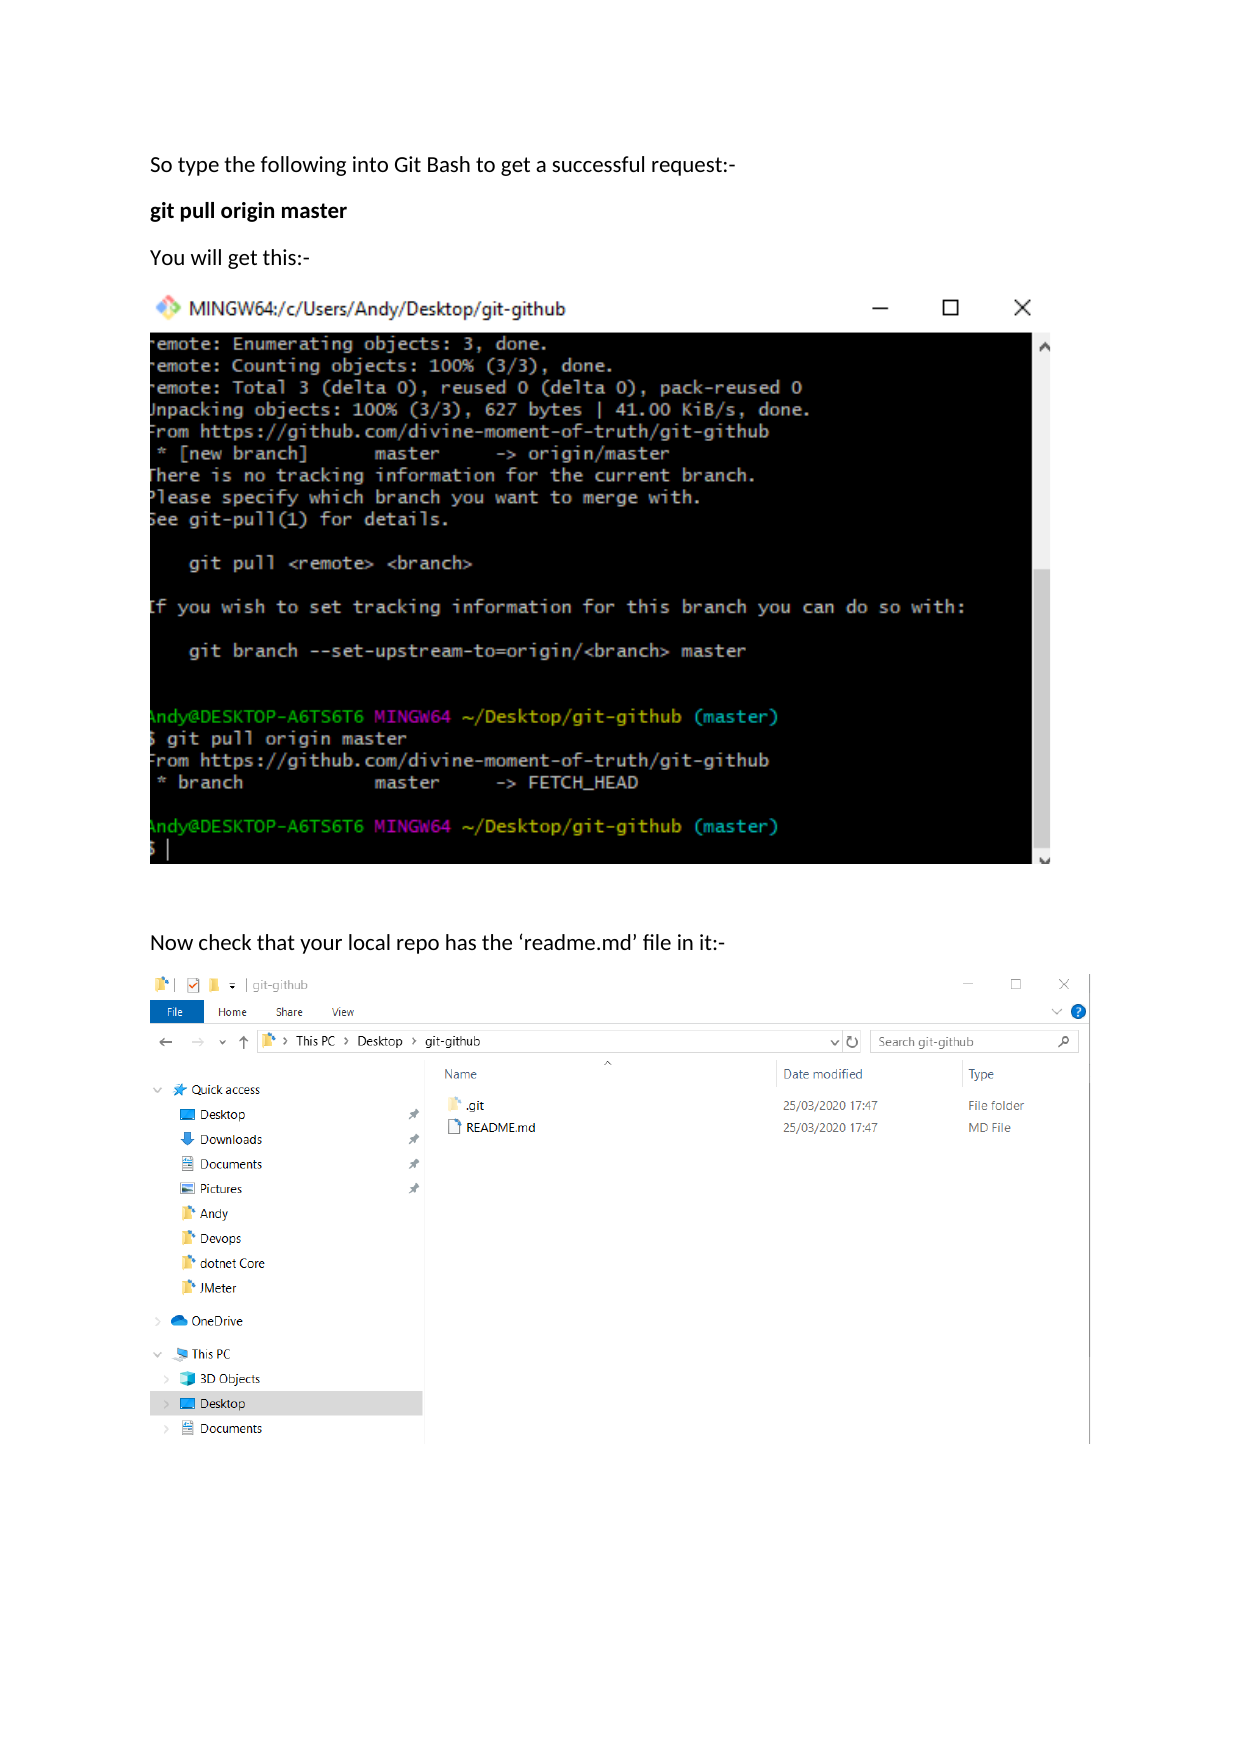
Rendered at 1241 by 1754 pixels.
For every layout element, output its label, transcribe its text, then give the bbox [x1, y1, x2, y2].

text So type the following into Git Bash to get a successful request:- [150, 150, 1090, 178]
text You will get this:- [150, 243, 1090, 271]
text git pull origin master [150, 197, 1090, 224]
text Now check that your local repo has the ‘readme.md’ file in it:- [150, 928, 1090, 956]
